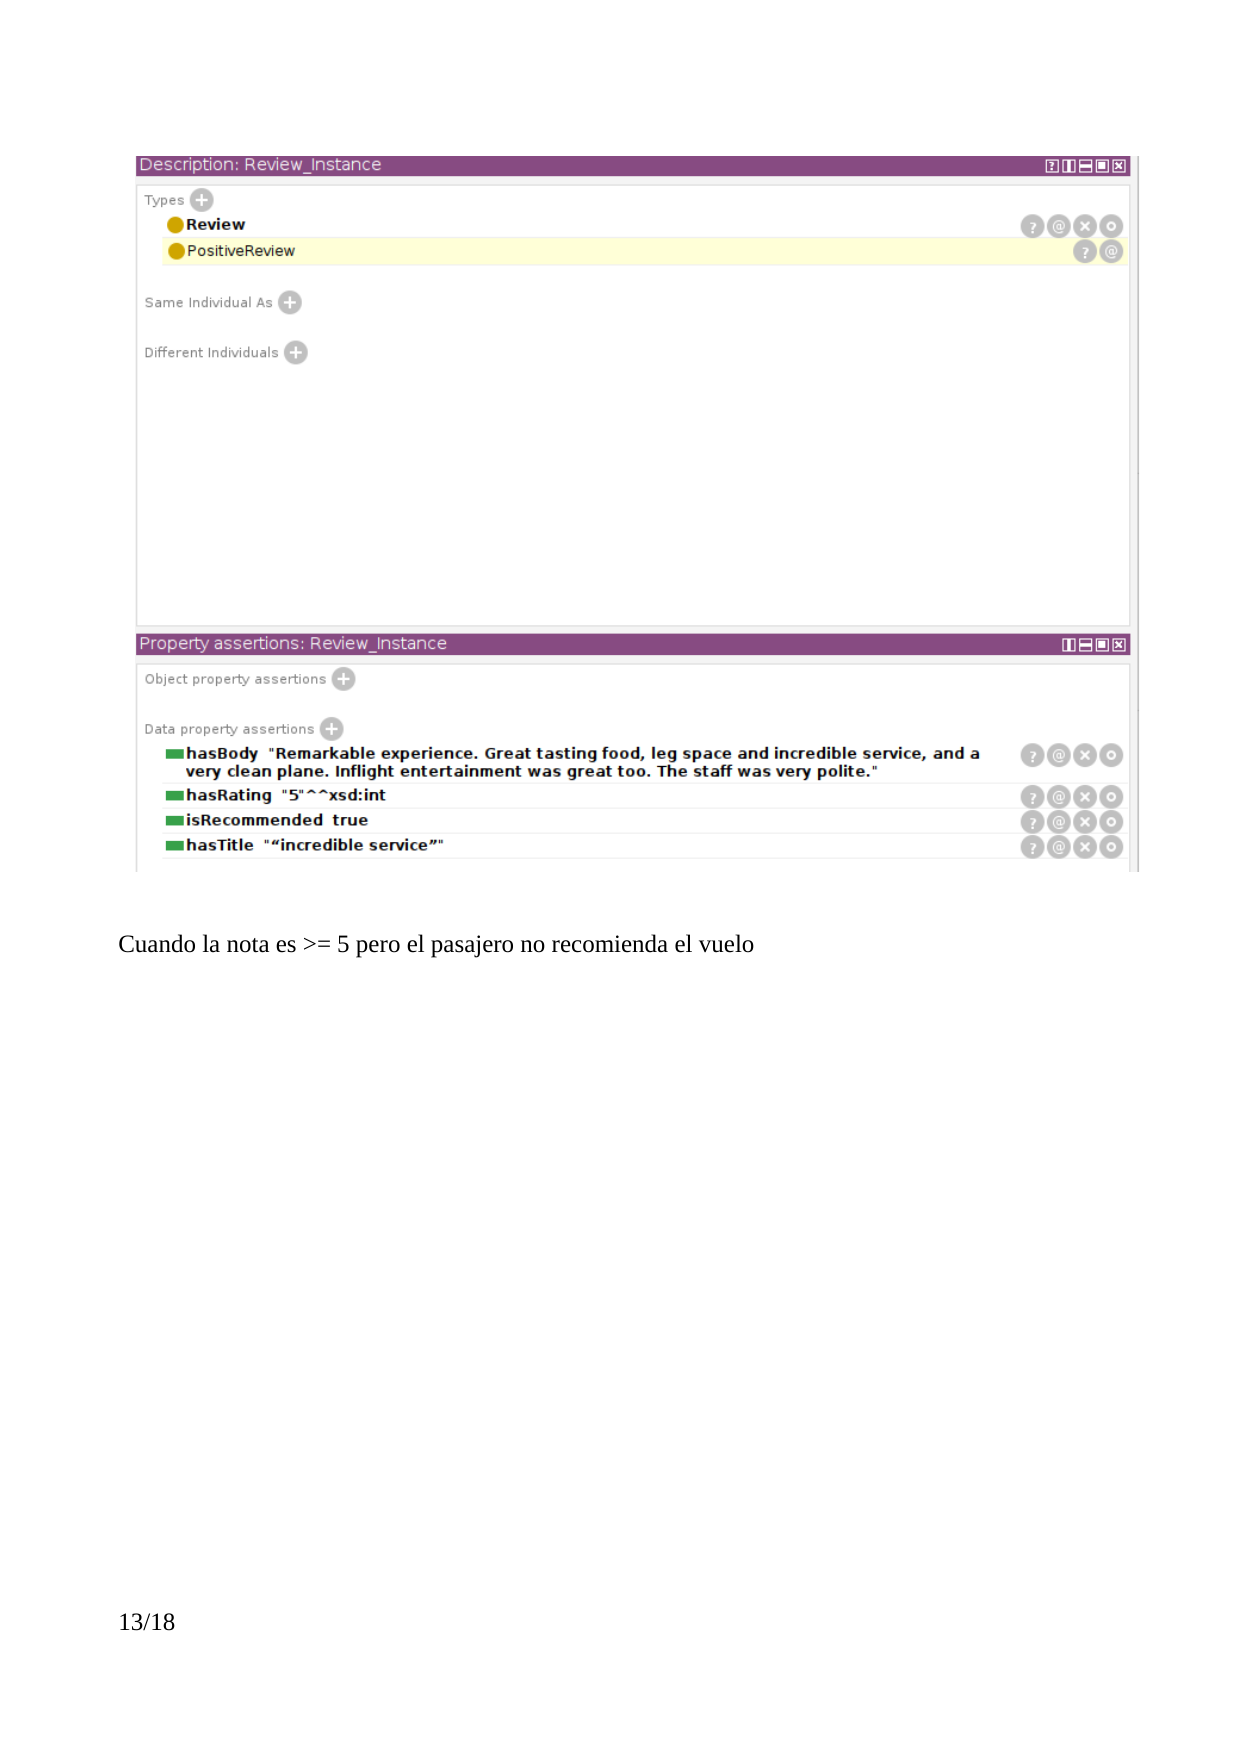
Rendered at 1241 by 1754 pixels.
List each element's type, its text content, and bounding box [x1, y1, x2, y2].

text Cuando la nota es >= 5 pero el pasajero no recomienda el vuelo [118, 929, 1122, 958]
picture [135, 156, 1140, 872]
